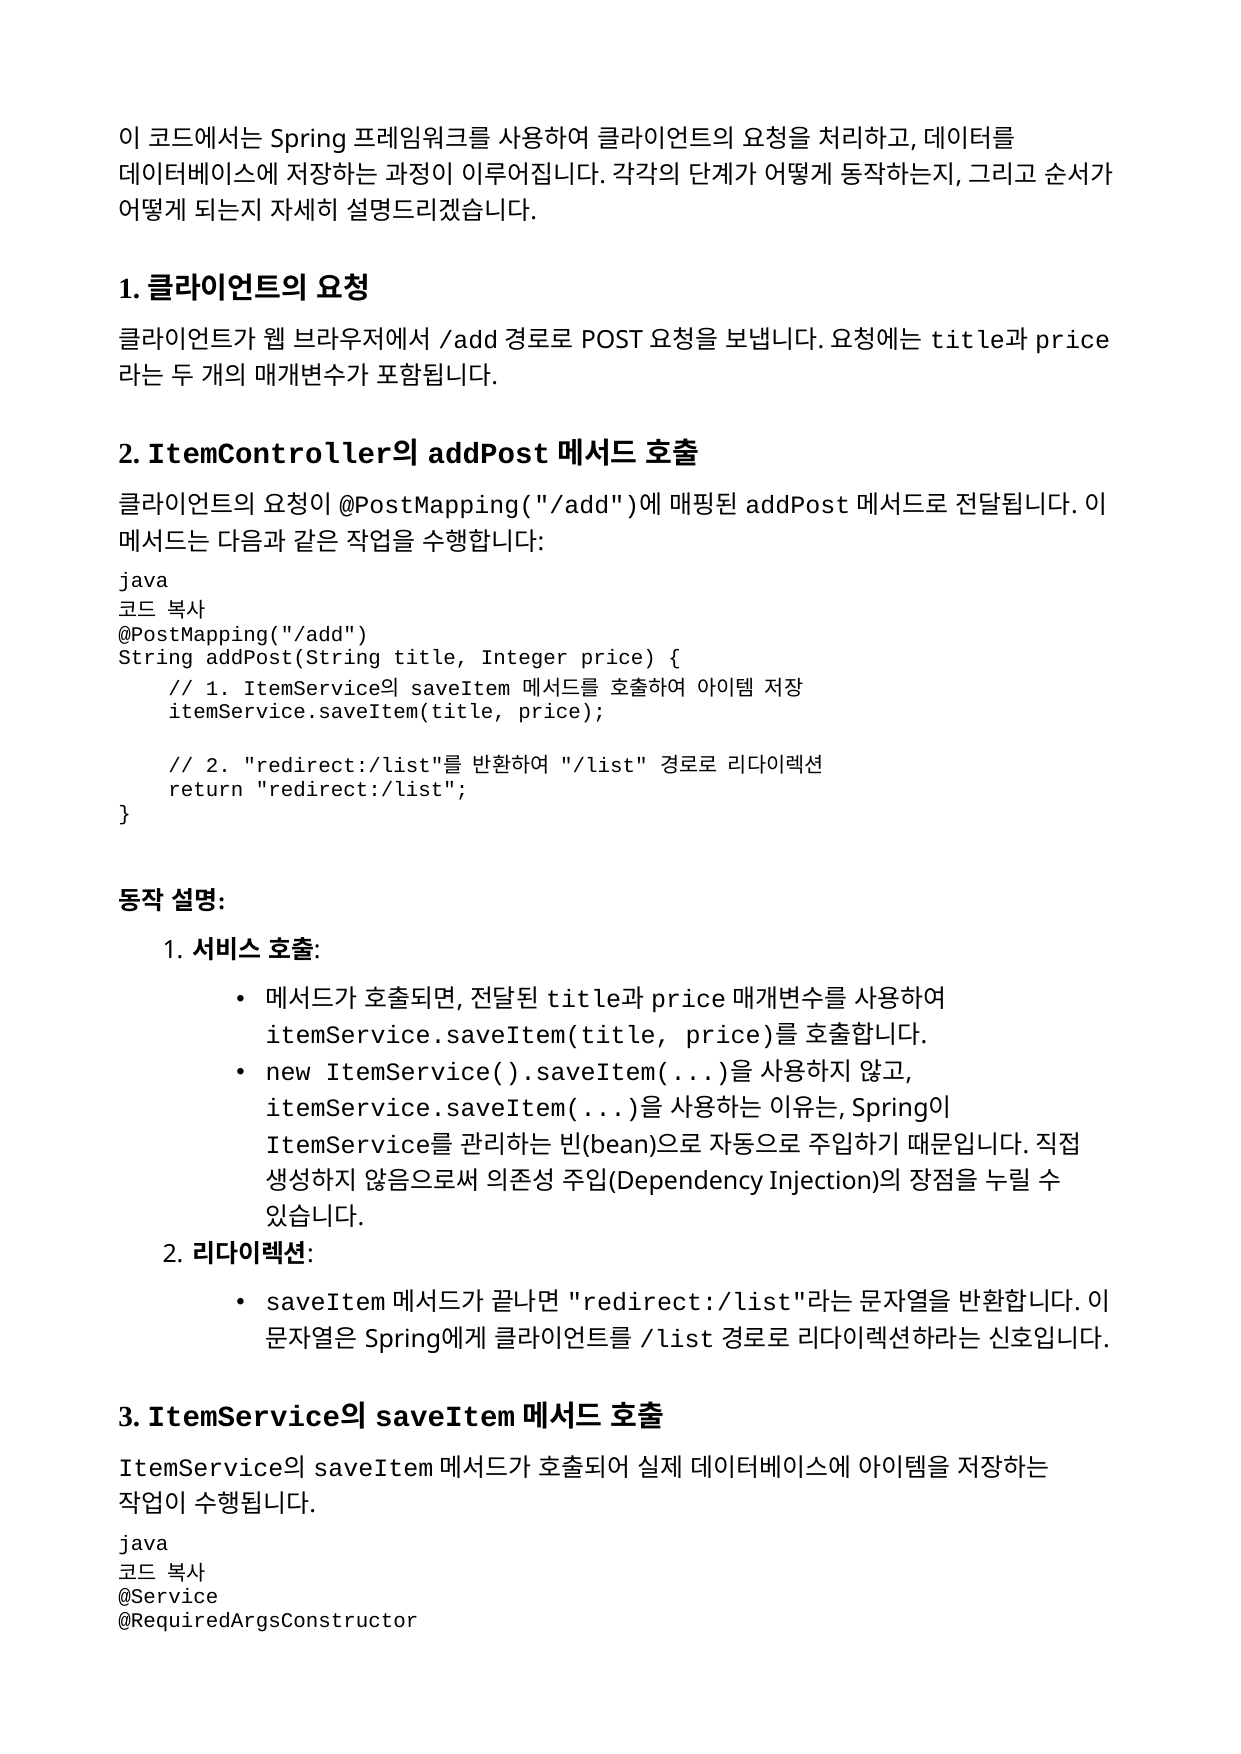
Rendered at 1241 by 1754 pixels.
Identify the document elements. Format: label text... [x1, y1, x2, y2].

text itemService.saveItem(title, price); [118, 701, 1122, 725]
subtitle 2. ItemController의 addPost 메서드 호출 [118, 429, 1122, 472]
subtitle 동작 설명: [118, 881, 1122, 917]
text } [118, 803, 1122, 826]
text ItemService의 saveItem 메서드가 호출되어 실제 데이터베이스에 아이템을 저장하는 작업이 수행됩니다. [118, 1447, 1122, 1520]
subtitle 1. 클라이언트의 요청 [118, 264, 1122, 307]
list saveItem 메서드가 끝나면 "redirect:/list"라는 문자열을 반환합니다. 이 문자열은 Spring에게 클라이언트를 /list 경로로 리다이렉션하라는 신호입니다. [236, 1282, 1122, 1355]
text 이 코드에서는 Spring 프레임워크를 사용하여 클라이언트의 요청을 처리하고, 데이터를 데이터베이스에 저장하는 과정이 이루어집니다. 각각의 단계가 어떻게 동작하는지, 그리고 순서가 어떻게 되는지 자세히 설명드리겠습니다. [118, 118, 1122, 227]
text @Service [118, 1586, 1122, 1610]
text return "redirect:/list"; [118, 779, 1122, 803]
text 코드 복사 [118, 1556, 1122, 1586]
text @PostMapping("/add") [118, 623, 1122, 647]
list 리다이렉션: [162, 1233, 1122, 1269]
text // 2. "redirect:/list"를 반환하여 "/list" 경로로 리다이렉션 [118, 748, 1122, 779]
list new ItemService().saveItem(...)을 사용하지 않고, itemService.saveItem(...)을 사용하는 이유는, Spring이 ItemService를 관리하는 빈(bean)으로 자동으로 주입하기 때문입니다. 직접 생성하지 않음으로써 의존성 주입(Dependency Injection)의 장점을 누릴 수 있습니다. [236, 1051, 1122, 1233]
text 클라이언트의 요청이 @PostMapping("/add")에 매핑된 addPost 메서드로 전달됩니다. 이 메서드는 다음과 같은 작업을 수행합니다: [118, 484, 1122, 557]
text 클라이언트가 웹 브라우저에서 /add 경로로 POST 요청을 보냅니다. 요청에는 title과 price라는 두 개의 매개변수가 포함됩니다. [118, 319, 1122, 392]
text @RequiredArgsConstructor [118, 1610, 1122, 1634]
text // 1. ItemService의 saveItem 메서드를 호출하여 아이템 저장 [118, 671, 1122, 701]
list 서비스 호출: [162, 929, 1122, 966]
text java [118, 570, 1122, 593]
text java [118, 1532, 1122, 1556]
text String addPost(String title, Integer price) { [118, 647, 1122, 671]
list 메서드가 호출되면, 전달된 title과 price 매개변수를 사용하여 itemService.saveItem(title, price)를 호출합니다. [236, 978, 1122, 1051]
text 코드 복사 [118, 593, 1122, 623]
subtitle 3. ItemService의 saveItem 메서드 호출 [118, 1392, 1122, 1435]
